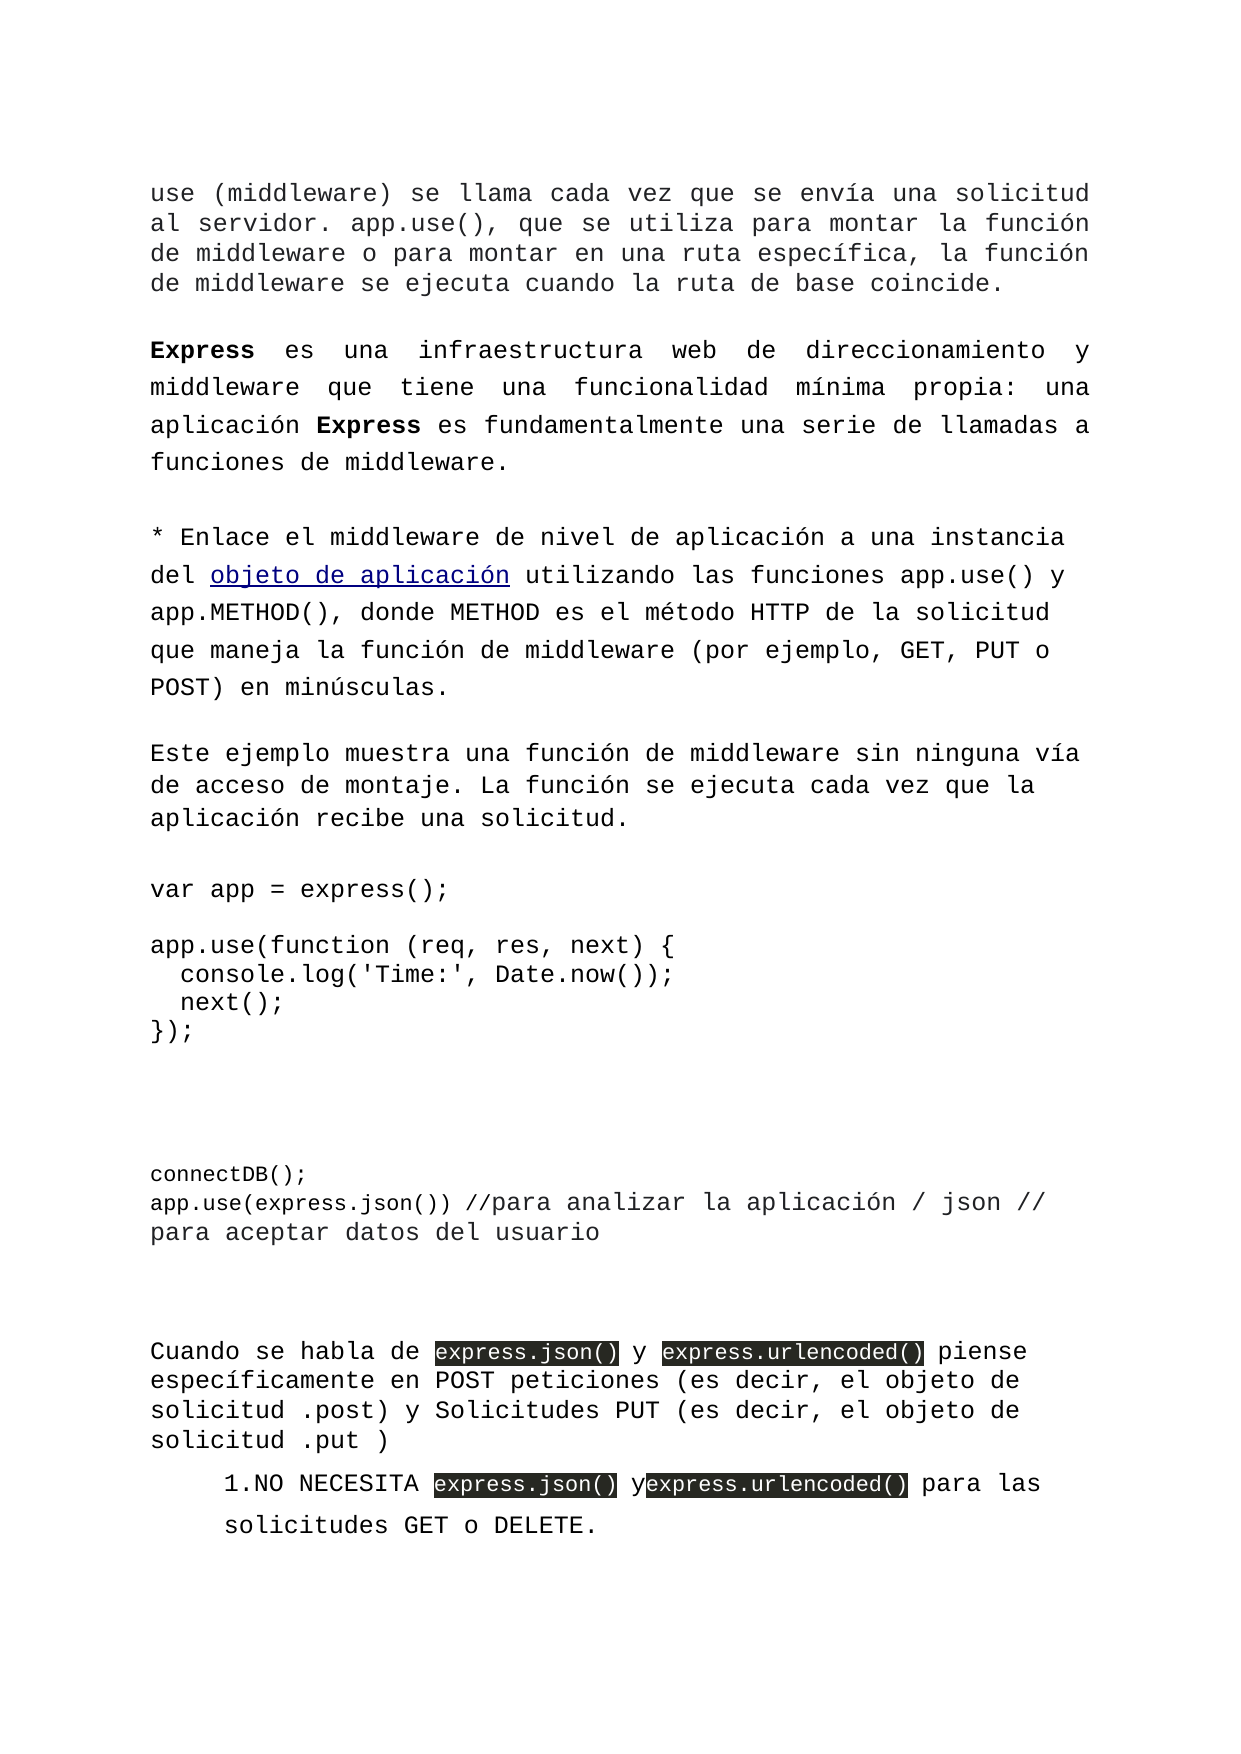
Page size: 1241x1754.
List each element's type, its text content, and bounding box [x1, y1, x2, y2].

text console.log('Time:', Date.now()); [150, 961, 1090, 990]
text }); [150, 1018, 1090, 1046]
text app.use(function (req, res, next) { [150, 933, 1090, 961]
text var app = express(); [150, 876, 1090, 905]
text app.use(express.json()) //para analizar la aplicación / json // para aceptar datos del usuario [150, 1188, 1090, 1248]
text * Enlace el middleware de nivel de aplicación a una instancia del objeto de aplicación utilizando las funciones app.use() y app.METHOD(), donde METHOD es el método HTTP de la solicitud que maneja la función de middleware (por ejemplo, GET, PUT o POST) en minúsculas. [150, 516, 1090, 703]
text Express es una infraestructura web de direccionamiento y middleware que tiene una funcionalidad mínima propia: una aplicación Express es fundamentalmente una serie de llamadas a funciones de middleware. [150, 328, 1090, 478]
text connectDB(); [150, 1151, 1090, 1188]
text Cuando se habla de express.json() y express.urlencoded() piense específicamente en POST peticiones (es decir, el objeto de solicitud .post) y Solicitudes PUT (es decir, el objeto de solicitud .put ) [150, 1337, 1090, 1456]
text use (middleware) se llama cada vez que se envía una solicitud al servidor. app.use(), que se utiliza para montar la función de middleware o para montar en una ruta específica, la función de middleware se ejecuta cuando la ruta de base coincide. [150, 180, 1090, 298]
list NO NECESITA express.json() yexpress.urlencoded() para las solicitudes GET o DELETE. [150, 1470, 1090, 1541]
text next(); [150, 990, 1090, 1018]
text Este ejemplo muestra una función de middleware sin ninguna vía de acceso de montaje. La función se ejecuta cada vez que la aplicación recibe una solicitud. [150, 741, 1090, 834]
